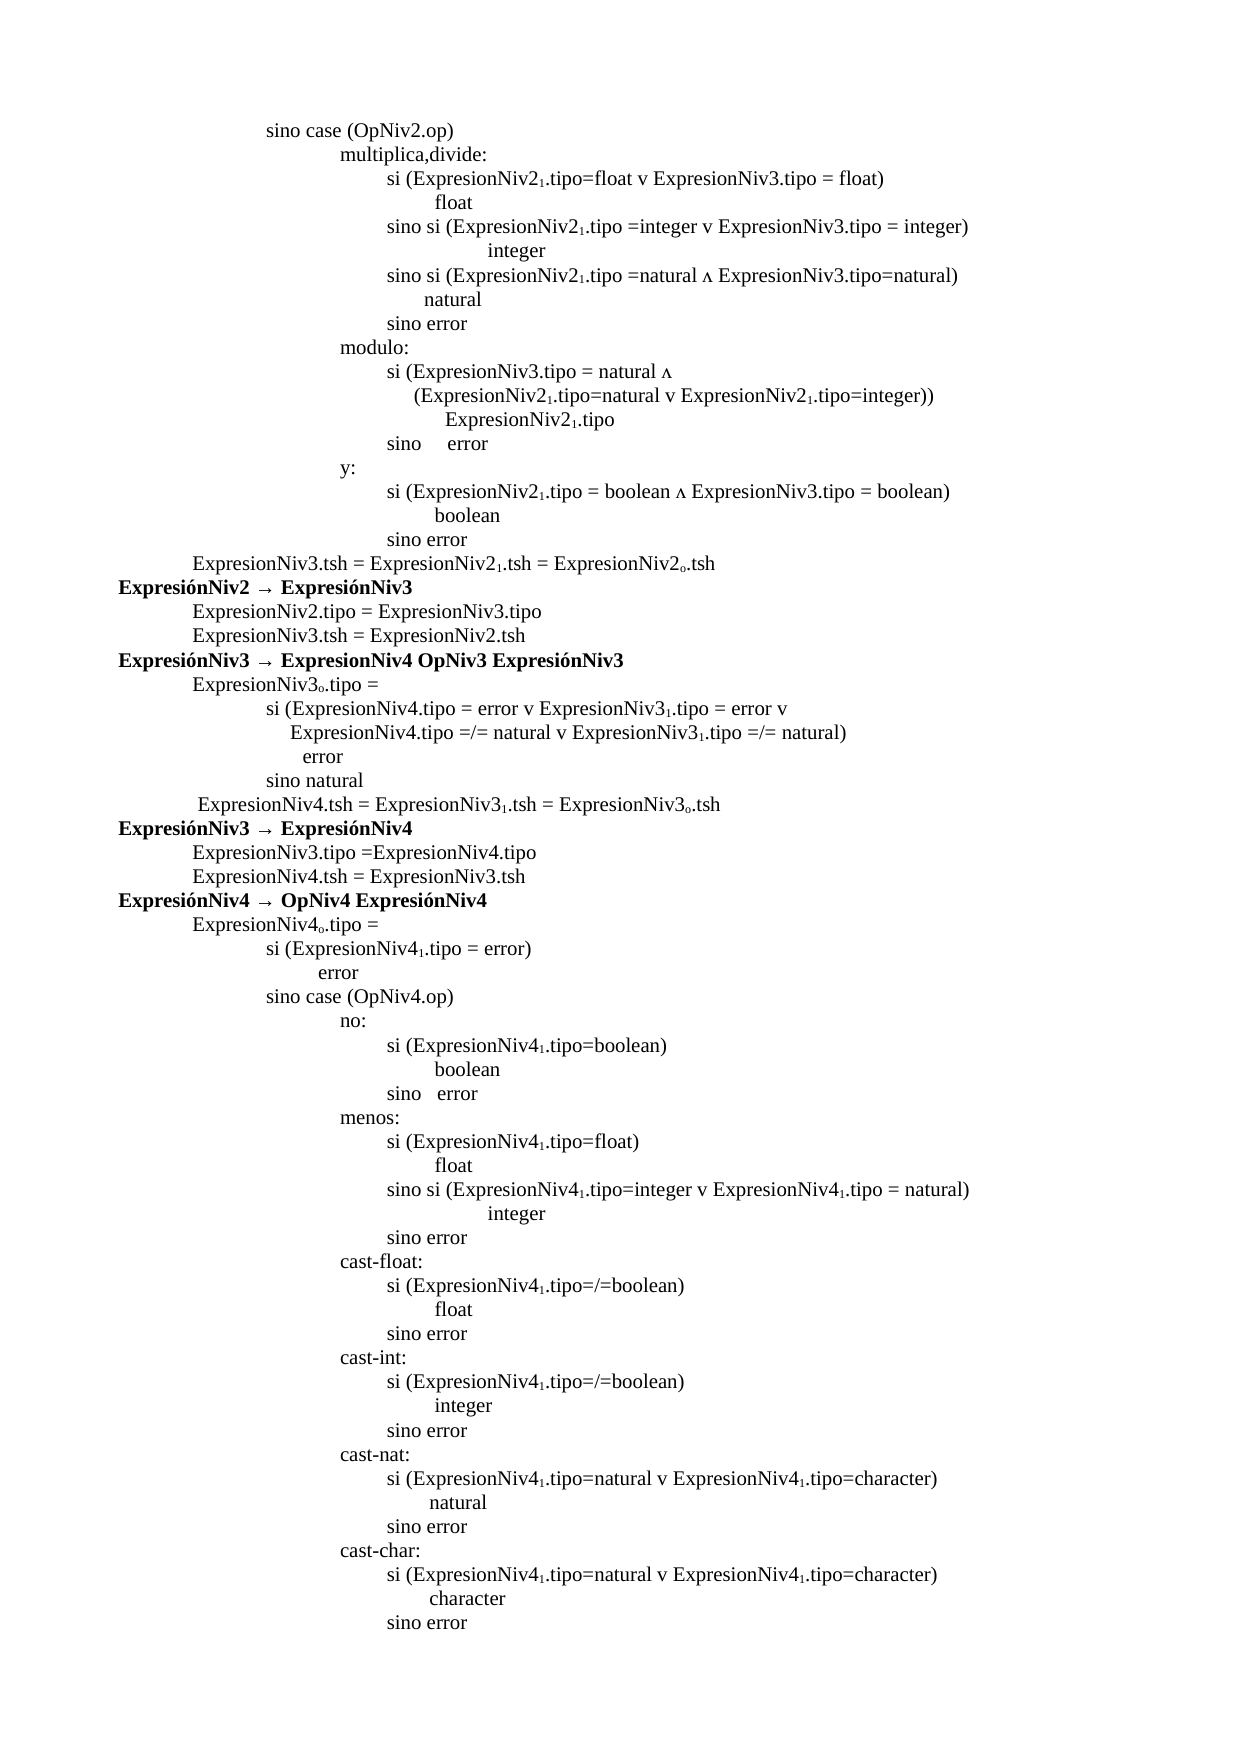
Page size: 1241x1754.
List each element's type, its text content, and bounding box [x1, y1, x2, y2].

text ExpresionNiv3.tsh = ExpresionNiv21.tsh = ExpresionNiv2o.tsh [118, 551, 1122, 575]
text menos: [118, 1105, 1122, 1129]
text sino error [118, 1225, 1122, 1249]
text float [118, 1153, 1122, 1177]
text error [118, 960, 1122, 984]
text cast-int: [118, 1345, 1122, 1369]
text si (ExpresionNiv41.tipo = error) [118, 936, 1122, 960]
text si (ExpresionNiv41.tipo=/=boolean) [118, 1273, 1122, 1297]
text sino case (OpNiv2.op) [118, 118, 1122, 142]
text integer [118, 1393, 1122, 1417]
text ExpresionNiv4.tipo =/= natural v ExpresionNiv31.tipo =/= natural) [118, 720, 1122, 744]
text sino error [118, 1321, 1122, 1345]
text integer [118, 1201, 1122, 1225]
text si (ExpresionNiv4.tipo = error v ExpresionNiv31.tipo = error v [118, 696, 1122, 720]
text boolean [118, 503, 1122, 527]
text si (ExpresionNiv3.tipo = natural ᴧ [118, 359, 1122, 383]
text (ExpresionNiv21.tipo=natural v ExpresionNiv21.tipo=integer)) [118, 383, 1122, 407]
text cast-char: [118, 1538, 1122, 1562]
text sino natural [118, 768, 1122, 792]
text multiplica,divide: [118, 142, 1122, 166]
text sino si (ExpresionNiv21.tipo =integer v ExpresionNiv3.tipo = integer) [118, 214, 1122, 238]
text sino error [118, 1417, 1122, 1442]
text ExpresionNiv4.tsh = ExpresionNiv3.tsh [118, 864, 1122, 888]
text ExpresiónNiv3 → ExpresionNiv4 OpNiv3 ExpresiónNiv3 [118, 647, 1122, 672]
text cast-nat: [118, 1442, 1122, 1466]
text boolean [118, 1057, 1122, 1081]
text natural [118, 1490, 1122, 1514]
text character [118, 1586, 1122, 1610]
text si (ExpresionNiv41.tipo=natural v ExpresionNiv41.tipo=character) [118, 1562, 1122, 1586]
text ExpresionNiv3.tipo =ExpresionNiv4.tipo [118, 840, 1122, 864]
text ExpresionNiv4.tsh = ExpresionNiv31.tsh = ExpresionNiv3o.tsh [118, 792, 1122, 816]
text float [118, 1297, 1122, 1321]
text cast-float: [118, 1249, 1122, 1273]
text error [118, 744, 1122, 768]
text sino error [118, 431, 1122, 455]
text no: [118, 1008, 1122, 1032]
text modulo: [118, 335, 1122, 359]
text ExpresionNiv21.tipo [118, 407, 1122, 431]
text ExpresiónNiv2 → ExpresiónNiv3 [118, 575, 1122, 599]
text integer [118, 238, 1122, 262]
text sino error [118, 311, 1122, 335]
text ExpresiónNiv3 → ExpresiónNiv4 [118, 816, 1122, 840]
text si (ExpresionNiv41.tipo=float) [118, 1129, 1122, 1153]
text sino error [118, 1081, 1122, 1105]
text sino error [118, 527, 1122, 551]
text float [118, 190, 1122, 214]
text sino error [118, 1514, 1122, 1538]
text si (ExpresionNiv21.tipo = boolean ᴧ ExpresionNiv3.tipo = boolean) [118, 479, 1122, 503]
text si (ExpresionNiv41.tipo=/=boolean) [118, 1369, 1122, 1393]
text sino si (ExpresionNiv41.tipo=integer v ExpresionNiv41.tipo = natural) [118, 1177, 1122, 1201]
text ExpresiónNiv4 → OpNiv4 ExpresiónNiv4 [118, 888, 1122, 912]
text sino si (ExpresionNiv21.tipo =natural ᴧ ExpresionNiv3.tipo=natural) [118, 262, 1122, 287]
text si (ExpresionNiv41.tipo=boolean) [118, 1032, 1122, 1057]
text ExpresionNiv3.tsh = ExpresionNiv2.tsh [118, 623, 1122, 647]
text sino case (OpNiv4.op) [118, 984, 1122, 1008]
text sino error [118, 1610, 1122, 1634]
text ExpresionNiv4o.tipo = [118, 912, 1122, 936]
text y: [118, 455, 1122, 479]
text natural [118, 287, 1122, 311]
text si (ExpresionNiv41.tipo=natural v ExpresionNiv41.tipo=character) [118, 1466, 1122, 1490]
text ExpresionNiv3o.tipo = [118, 672, 1122, 696]
text si (ExpresionNiv21.tipo=float v ExpresionNiv3.tipo = float) [118, 166, 1122, 190]
text ExpresionNiv2.tipo = ExpresionNiv3.tipo [118, 599, 1122, 623]
